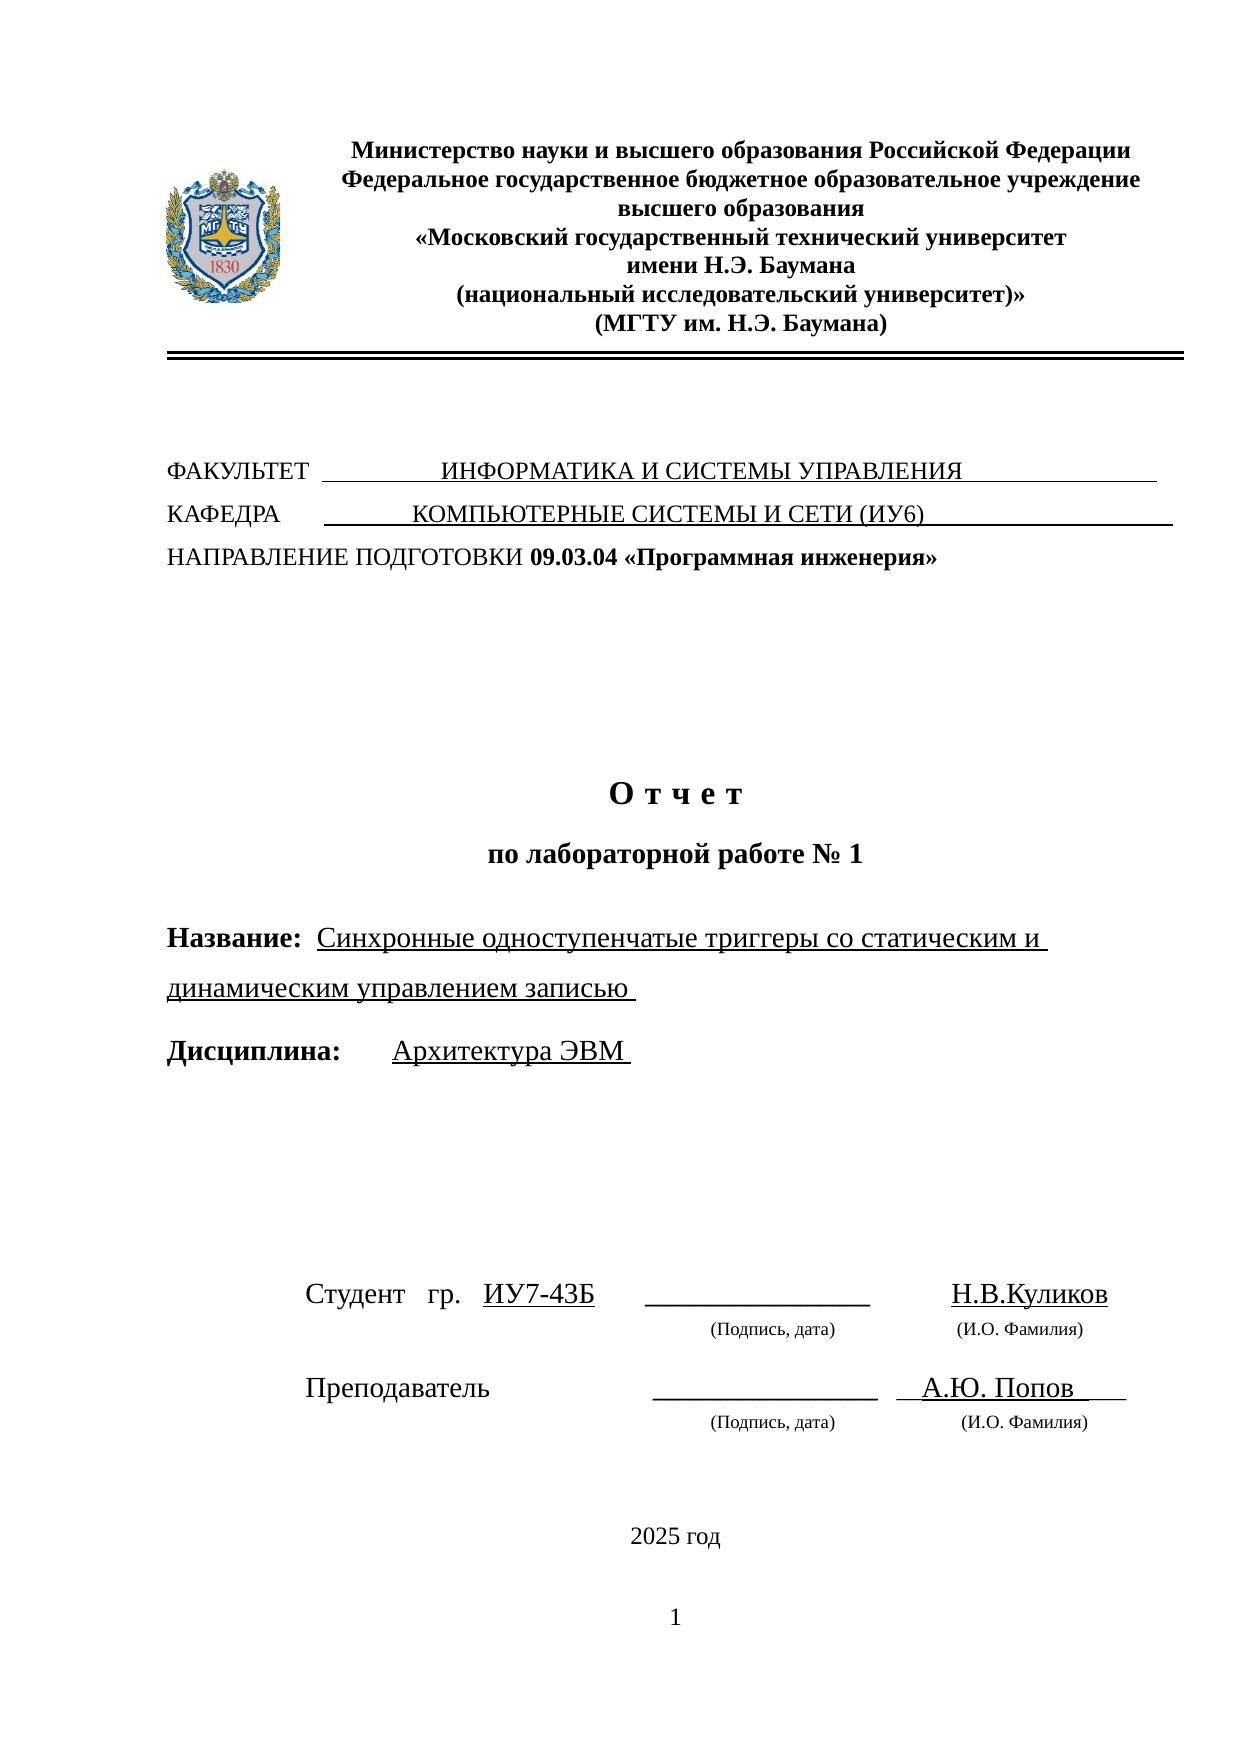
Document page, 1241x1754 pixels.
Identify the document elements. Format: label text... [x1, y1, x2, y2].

text по лабораторной работе № 1 [167, 837, 1184, 870]
text (Подпись, дата) (И.О. Фамилия) [167, 1404, 1184, 1435]
text (Подпись, дата) (И.О. Фамилия) [167, 1310, 1184, 1341]
table_header Министерство науки и высшего образования Российской Федерации Федеральное государственное бюджетное образовательное учреждение высшего образования «Московский государственный технический университет имени Н.Э. Баумана (национальный исследовательский университет)» (МГТУ им. Н.Э. Баумана) [329, 135, 1153, 337]
text 2025 год [167, 1521, 1184, 1550]
text КАФЕДРА КОМПЬЮТЕРНЫЕ СИСТЕМЫ И СЕТИ (ИУ6) ______ [167, 499, 1184, 528]
text ФАКУЛЬТЕТ ИНФОРМАТИКА И СИСТЕМЫ УПРАВЛЕНИЯ [167, 456, 1184, 485]
text Студент гр. ИУ7-43Б __________________ Н.В.Куликов [167, 1279, 1184, 1310]
text Название: Синхронные одноступенчатые триггеры со статическим и динамическим управлением записью [167, 920, 1184, 1004]
text НАПРАВЛЕНИЕ ПОДГОТОВКИ 09.03.04 «Программная инженерия» [167, 542, 1184, 571]
text Дисциплина: Архитектура ЭВМ [167, 1033, 1184, 1067]
text Преподаватель __________________ __А.Ю. Попов____ [167, 1373, 1184, 1404]
picture [180, 169, 285, 306]
table_header [155, 135, 329, 337]
subtitle Отчет [167, 773, 1184, 812]
